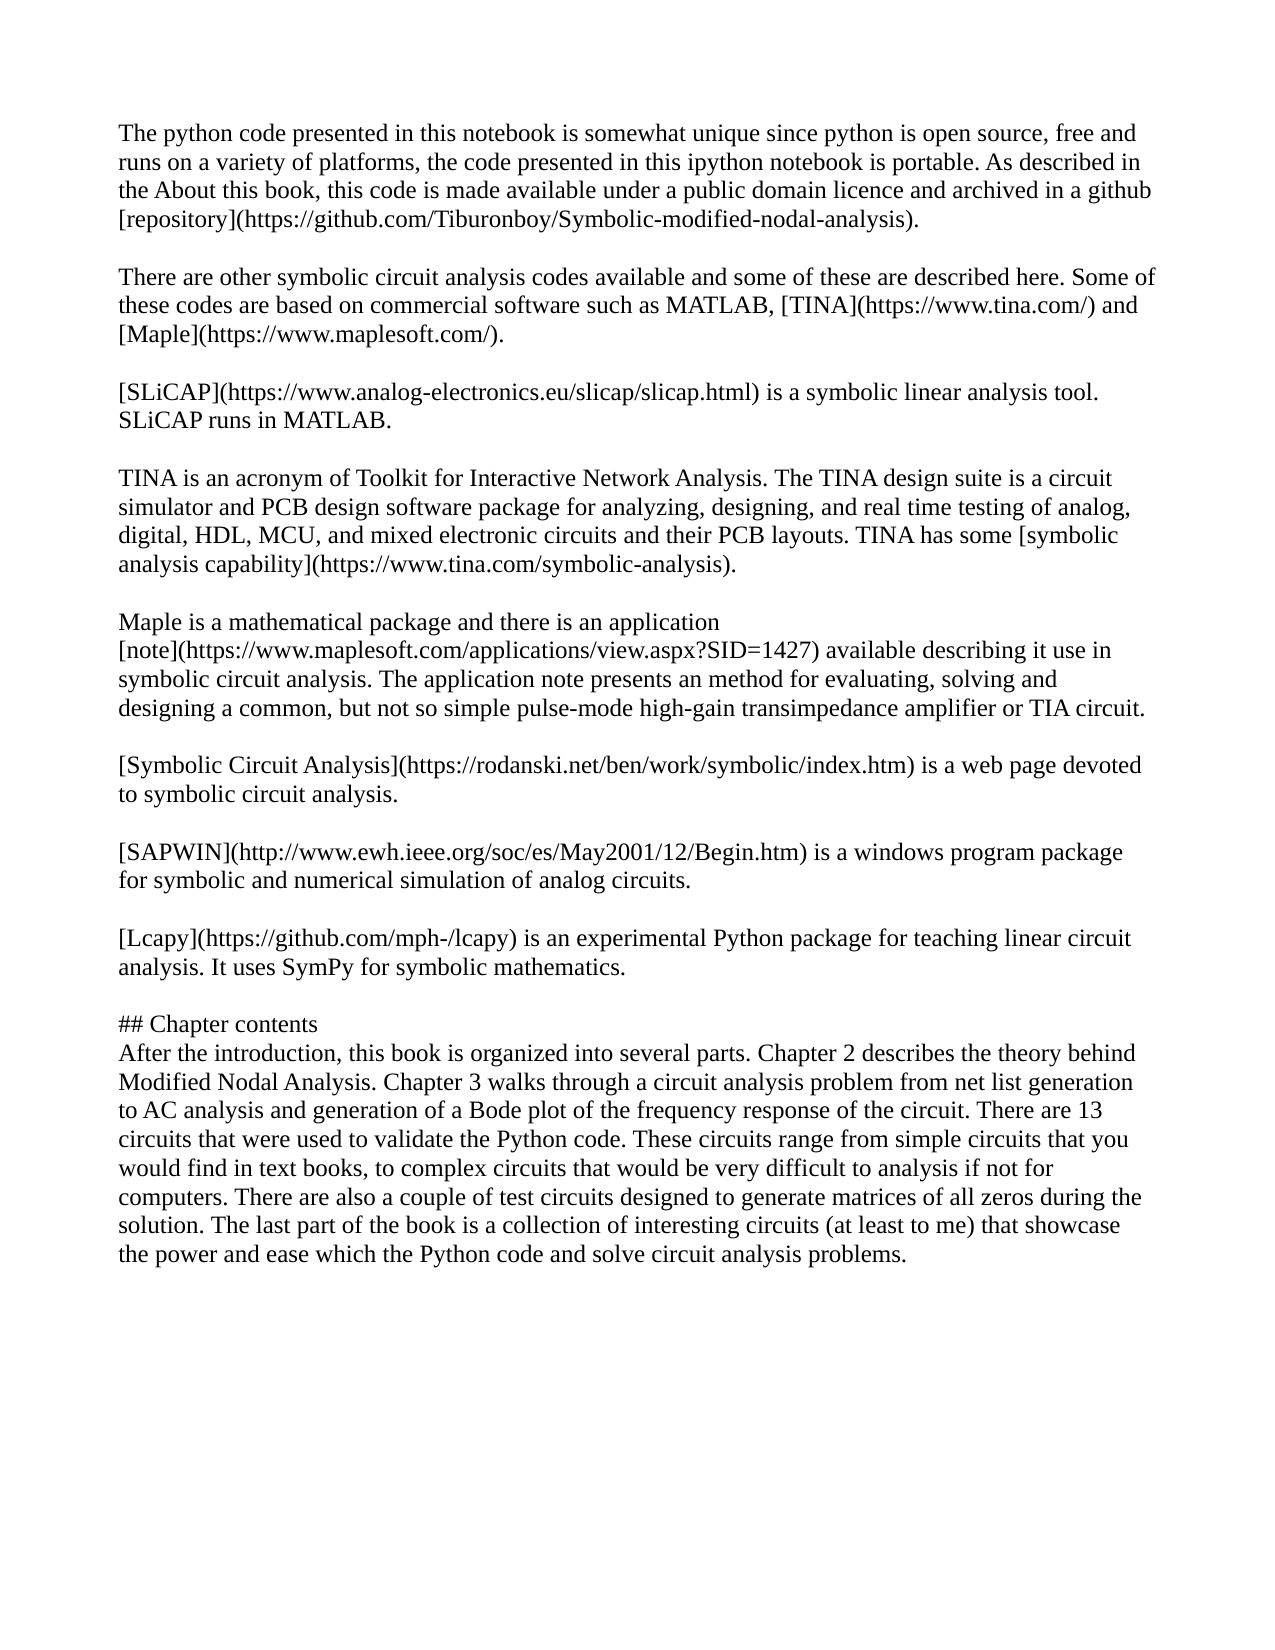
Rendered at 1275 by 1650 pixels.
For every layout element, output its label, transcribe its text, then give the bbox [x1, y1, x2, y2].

text TINA is an acronym of Toolkit for Interactive Network Analysis. The TINA design suite is a circuit simulator and PCB design software package for analyzing, designing, and real time testing of analog, digital, HDL, MCU, and mixed electronic circuits and their PCB layouts. TINA has some [symbolic analysis capability](https://www.tina.com/symbolic-analysis). [118, 463, 1157, 578]
text After the introduction, this book is organized into several parts. Chapter 2 describes the theory behind Modified Nodal Analysis. Chapter 3 walks through a circuit analysis problem from net list generation to AC analysis and generation of a Bode plot of the frequency response of the circuit. There are 13 circuits that were used to validate the Python code. These circuits range from simple circuits that you would find in text books, to complex circuits that would be very difficult to analysis if not for computers. There are also a couple of test circuits designed to generate matrices of all zeros during the solution. The last part of the book is a collection of interesting circuits (at least to me) that showcase the power and ease which the Python code and solve circuit analysis problems. [118, 1038, 1157, 1268]
text The python code presented in this notebook is somewhat unique since python is open source, free and runs on a variety of platforms, the code presented in this ipython notebook is portable. As described in the About this book, this code is made available under a public domain licence and archived in a github [repository](https://github.com/Tiburonboy/Symbolic-modified-nodal-analysis). [118, 118, 1157, 233]
text [Lcapy](https://github.com/mph-/lcapy) is an experimental Python package for teaching linear circuit analysis. It uses SymPy for symbolic mathematics. [118, 923, 1157, 981]
text ## Chapter contents [118, 1009, 1157, 1038]
text [Symbolic Circuit Analysis](https://rodanski.net/ben/work/symbolic/index.htm) is a web page devoted to symbolic circuit analysis. [118, 751, 1157, 808]
text [SAPWIN](http://www.ewh.ieee.org/soc/es/May2001/12/Begin.htm) is a windows program package for symbolic and numerical simulation of analog circuits. [118, 837, 1157, 894]
text [SLiCAP](https://www.analog-electronics.eu/slicap/slicap.html) is a symbolic linear analysis tool. SLiCAP runs in MATLAB. [118, 377, 1157, 434]
text There are other symbolic circuit analysis codes available and some of these are described here. Some of these codes are based on commercial software such as MATLAB, [TINA](https://www.tina.com/) and [Maple](https://www.maplesoft.com/). [118, 262, 1157, 348]
text Maple is a mathematical package and there is an application [note](https://www.maplesoft.com/applications/view.aspx?SID=1427) available describing it use in symbolic circuit analysis. The application note presents an method for evaluating, solving and designing a common, but not so simple pulse-mode high-gain transimpedance amplifier or TIA circuit. [118, 607, 1157, 722]
